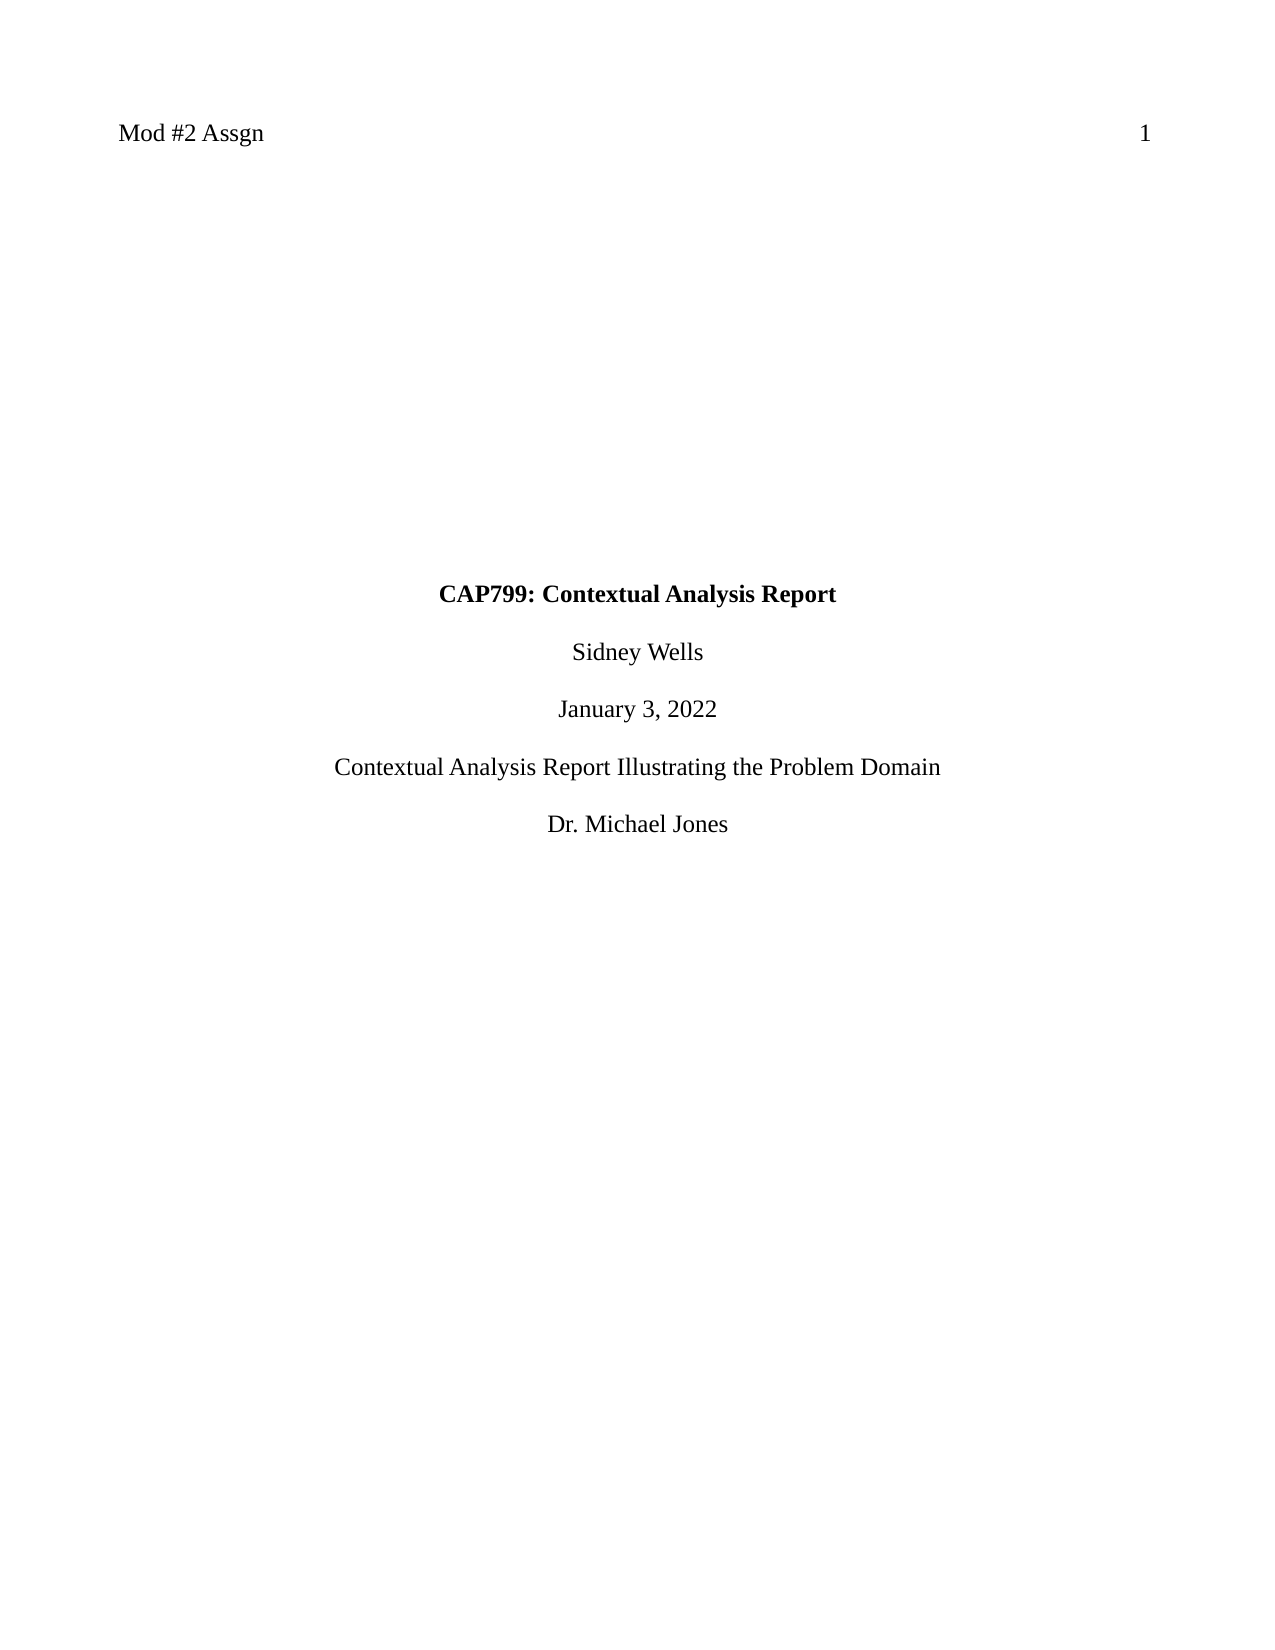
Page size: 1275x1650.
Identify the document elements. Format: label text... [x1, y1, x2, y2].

text Dr. Michael Jones [118, 809, 1157, 838]
text CAP799: Contextual Analysis Report [118, 579, 1157, 608]
text January 3, 2022 [118, 694, 1157, 723]
text Sidney Wells [118, 637, 1157, 666]
text Contextual Analysis Report Illustrating the Problem Domain [118, 752, 1157, 781]
